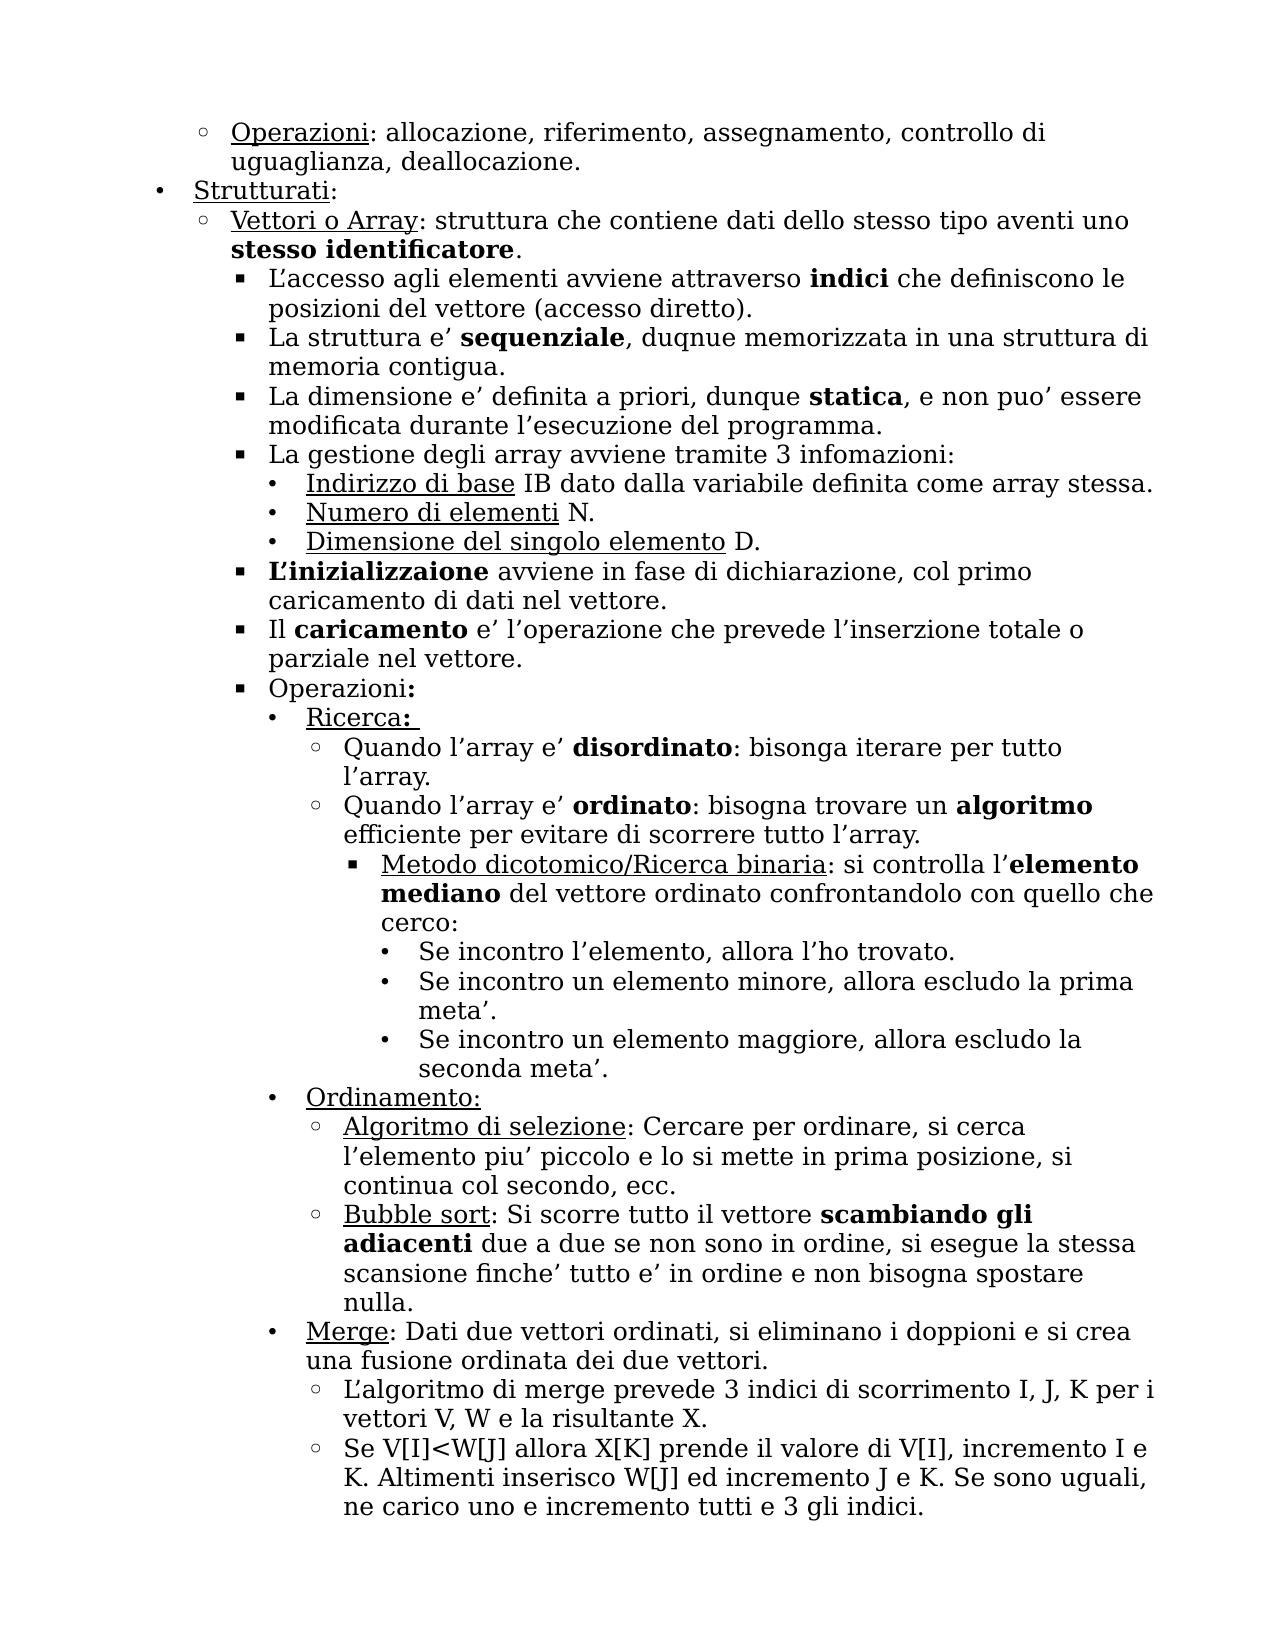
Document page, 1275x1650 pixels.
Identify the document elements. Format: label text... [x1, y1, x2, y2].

list Indirizzo di base IB dato dalla variabile definita come array stessa. [268, 469, 1157, 498]
list Ricerca: [268, 703, 1157, 732]
list Se incontro un elemento minore, allora escludo la prima meta’. [381, 967, 1157, 1025]
list Quando l’array e’ ordinato: bisogna trovare un algoritmo efficiente per evitare di scorrere tutto l’array. [306, 791, 1157, 849]
list Strutturati: [156, 176, 1157, 206]
list Metodo dicotomico/Ricerca binaria: si controlla l’elemento mediano del vettore ordinato confrontandolo con quello che cerco: [343, 849, 1157, 937]
list Il caricamento e’ l’operazione che prevede l’inserzione totale o parziale nel vettore. [231, 615, 1157, 674]
list Bubble sort: Si scorre tutto il vettore scambiando gli adiacenti due a due se non sono in ordine, si esegue la stessa scansione finche’ tutto e’ in ordine e non bisogna spostare nulla. [306, 1200, 1157, 1317]
list L’accesso agli elementi avviene attraverso indici che definiscono le posizioni del vettore (accesso diretto). [231, 264, 1157, 323]
list L’algoritmo di merge prevede 3 indici di scorrimento I, J, K per i vettori V, W e la risultante X. [306, 1375, 1157, 1434]
list Operazioni: allocazione, riferimento, assegnamento, controllo di uguaglianza, deallocazione. [193, 118, 1157, 176]
list Dimensione del singolo elemento D. [268, 527, 1157, 557]
list La dimensione e’ definita a priori, dunque statica, e non puo’ essere modificata durante l’esecuzione del programma. [231, 381, 1157, 440]
list Numero di elementi N. [268, 498, 1157, 527]
list Ordinamento: [268, 1083, 1157, 1112]
list Se incontro l’elemento, allora l’ho trovato. [381, 937, 1157, 967]
list La gestione degli array avviene tramite 3 infomazioni: [231, 440, 1157, 469]
list La struttura e’ sequenziale, duqnue memorizzata in una struttura di memoria contigua. [231, 323, 1157, 381]
list Quando l’array e’ disordinato: bisonga iterare per tutto l’array. [306, 732, 1157, 791]
list Se V[I]<W[J] allora X[K] prende il valore di V[I], incremento I e K. Altimenti inserisco W[J] ed incremento J e K. Se sono uguali, ne carico uno e incremento tutti e 3 gli indici. [306, 1434, 1157, 1521]
list Operazioni: [231, 674, 1157, 703]
list L’inizializzaione avviene in fase di dichiarazione, col primo caricamento di dati nel vettore. [231, 557, 1157, 615]
list Se incontro un elemento maggiore, allora escludo la seconda meta’. [381, 1025, 1157, 1083]
list Merge: Dati due vettori ordinati, si eliminano i doppioni e si crea una fusione ordinata dei due vettori. [268, 1317, 1157, 1375]
list Algoritmo di selezione: Cercare per ordinare, si cerca l’elemento piu’ piccolo e lo si mette in prima posizione, si continua col secondo, ecc. [306, 1112, 1157, 1200]
list Vettori o Array: struttura che contiene dati dello stesso tipo aventi uno stesso identificatore. [193, 206, 1157, 264]
